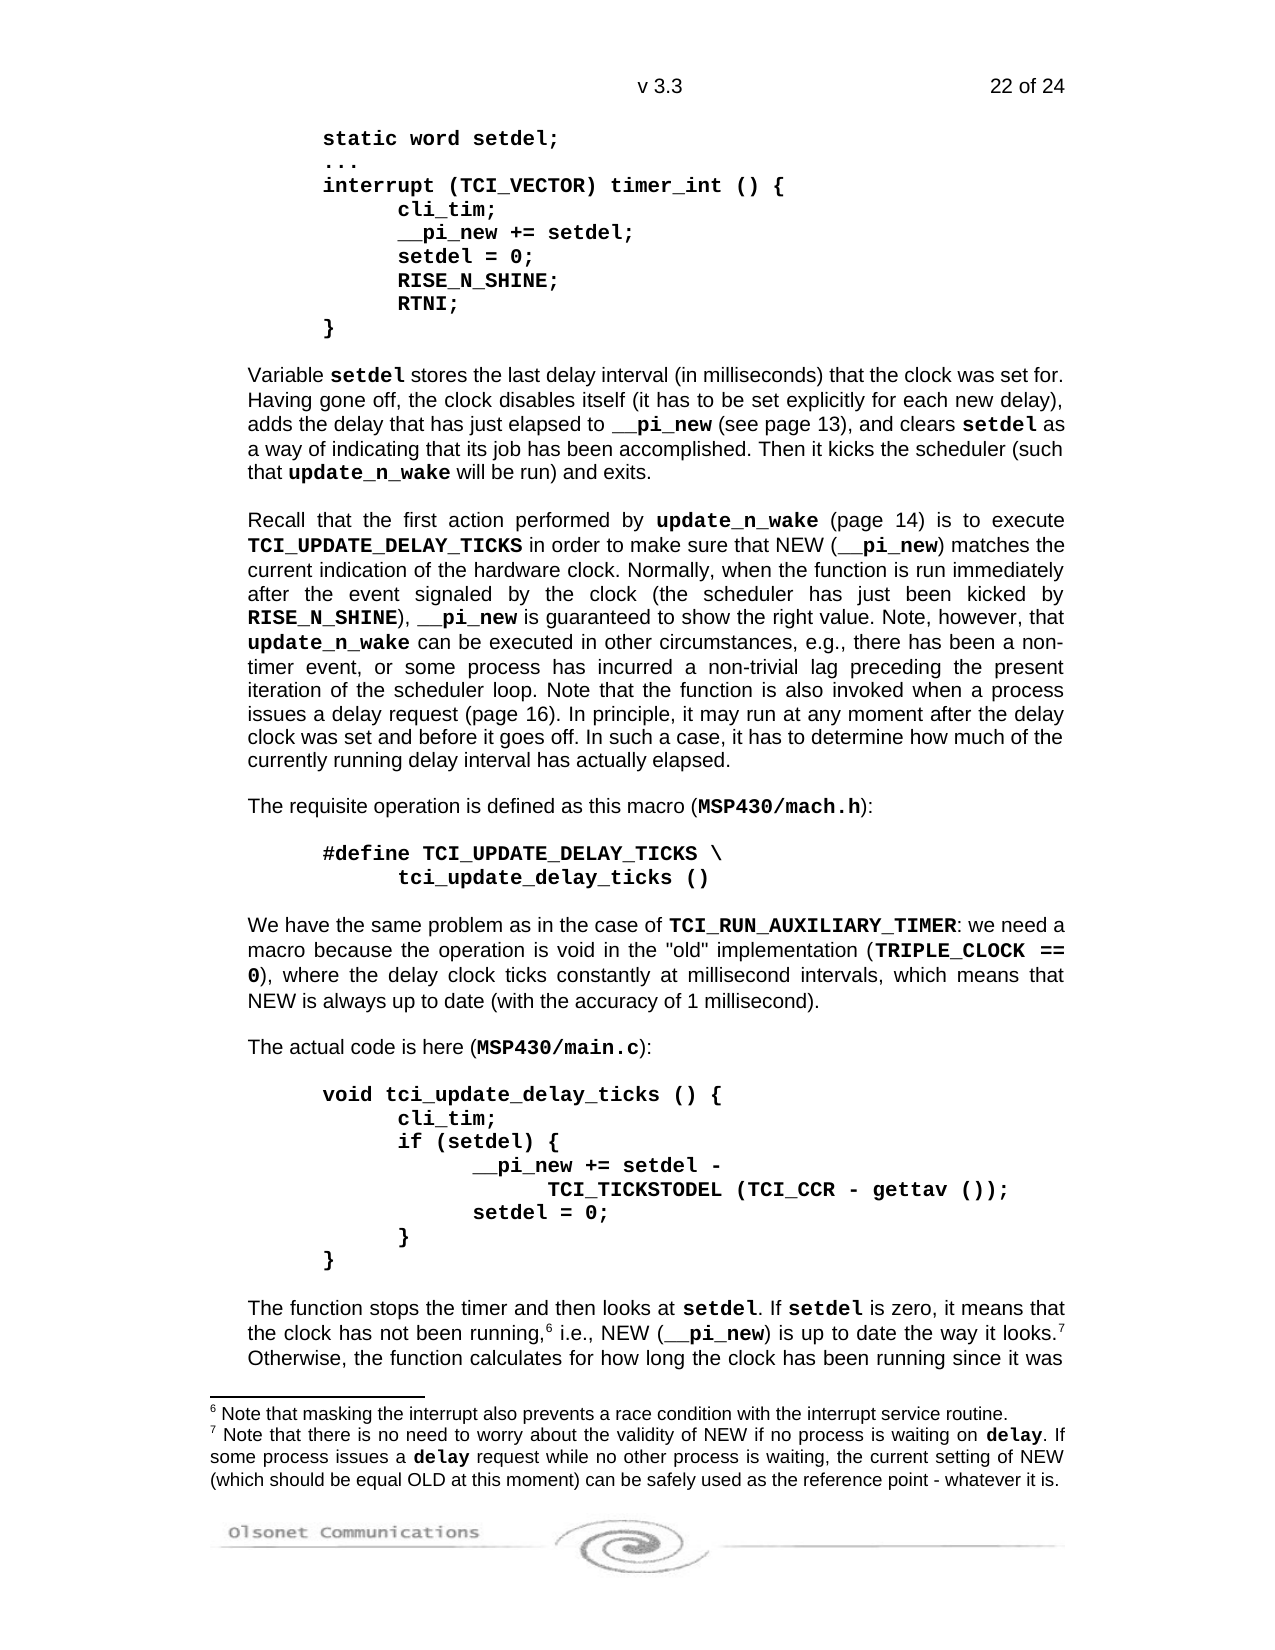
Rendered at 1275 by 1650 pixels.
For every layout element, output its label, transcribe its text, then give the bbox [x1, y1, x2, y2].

text #define TCI_UPDATE_DELAY_TICKS \ [247, 843, 1065, 867]
text RISE_N_SHINE; [247, 269, 1065, 293]
picture [210, 1504, 1065, 1596]
text The function stops the timer and then looks at setdel. If setdel is zero, it means that the clock has not been running, i.e., NEW (__pi_new) is up to date the way it looks. Otherwise, the function calculates for how long the clock has been running since it was [247, 1296, 1065, 1370]
text We have the same problem as in the case of TCI_RUN_AUXILIARY_TIMER: we need a macro because the operation is void in the "old" implementation (TRIPLE_CLOCK == 0), where the delay clock ticks constantly at millisecond intervals, which means that NEW is always up to date (with the accuracy of 1 millisecond). [247, 914, 1065, 1012]
text cli_tim; [247, 199, 1065, 222]
text The requisite operation is defined as this macro (MSP430/mach.h): [247, 795, 1065, 820]
text setdel = 0; [247, 1202, 1065, 1226]
text Note that there is no need to worry about the validity of NEW if no process is waiting on delay. If some process issues a delay request while no other process is waiting, the current setting of NEW (which should be equal OLD at this moment) can be safely used as the reference point - whatever it is. [210, 1424, 1065, 1490]
text } [247, 1226, 1065, 1249]
text RTNI; [247, 293, 1065, 317]
text The actual code is here (MSP430/main.c): [247, 1036, 1065, 1061]
text __pi_new += setdel - [247, 1155, 1065, 1178]
text Note that masking the interrupt also prevents a race condition with the interrupt service routine. [210, 1403, 1065, 1424]
text Variable setdel stores the last delay interval (in milliseconds) that the clock was set for. Having gone off, the clock disables itself (it has to be set explicitly for each new delay), adds the delay that has just elapsed to __pi_new (see page 13), and clears setdel as a way of indicating that its job has been accomplished. Then it kicks the scheduler (such that update_n_wake will be run) and exits. [247, 364, 1065, 486]
text interrupt (TCI_VECTOR) timer_int () { [247, 175, 1065, 199]
text TCI_TICKSTODEL (TCI_CCR - gettav ()); [247, 1178, 1065, 1202]
text Recall that the first action performed by update_n_wake (page 14) is to execute TCI_UPDATE_DELAY_TICKS in order to make sure that NEW (__pi_new) matches the current indication of the hardware clock. Normally, when the function is run immediately after the event signaled by the clock (the scheduler has just been kicked by RISE_N_SHINE), __pi_new is guaranteed to show the right value. Note, however, that update_n_wake can be executed in other circumstances, e.g., there has been a non-timer event, or some process has incurred a non-trivial lag preceding the present iteration of the scheduler loop. Note that the function is also invoked when a process issues a delay request (page 16). In principle, it may run at any moment after the delay clock was set and before it goes off. In such a case, it has to determine how much of the currently running delay interval has actually elapsed. [247, 509, 1065, 772]
text tci_update_delay_ticks () [247, 867, 1065, 891]
text if (setdel) { [247, 1131, 1065, 1155]
text static word setdel; [247, 128, 1065, 151]
text } [247, 317, 1065, 341]
text void tci_update_delay_ticks () { [247, 1084, 1065, 1108]
text cli_tim; [247, 1108, 1065, 1131]
text __pi_new += setdel; [247, 222, 1065, 246]
text setdel = 0; [247, 246, 1065, 269]
text ... [247, 151, 1065, 175]
text } [247, 1249, 1065, 1273]
